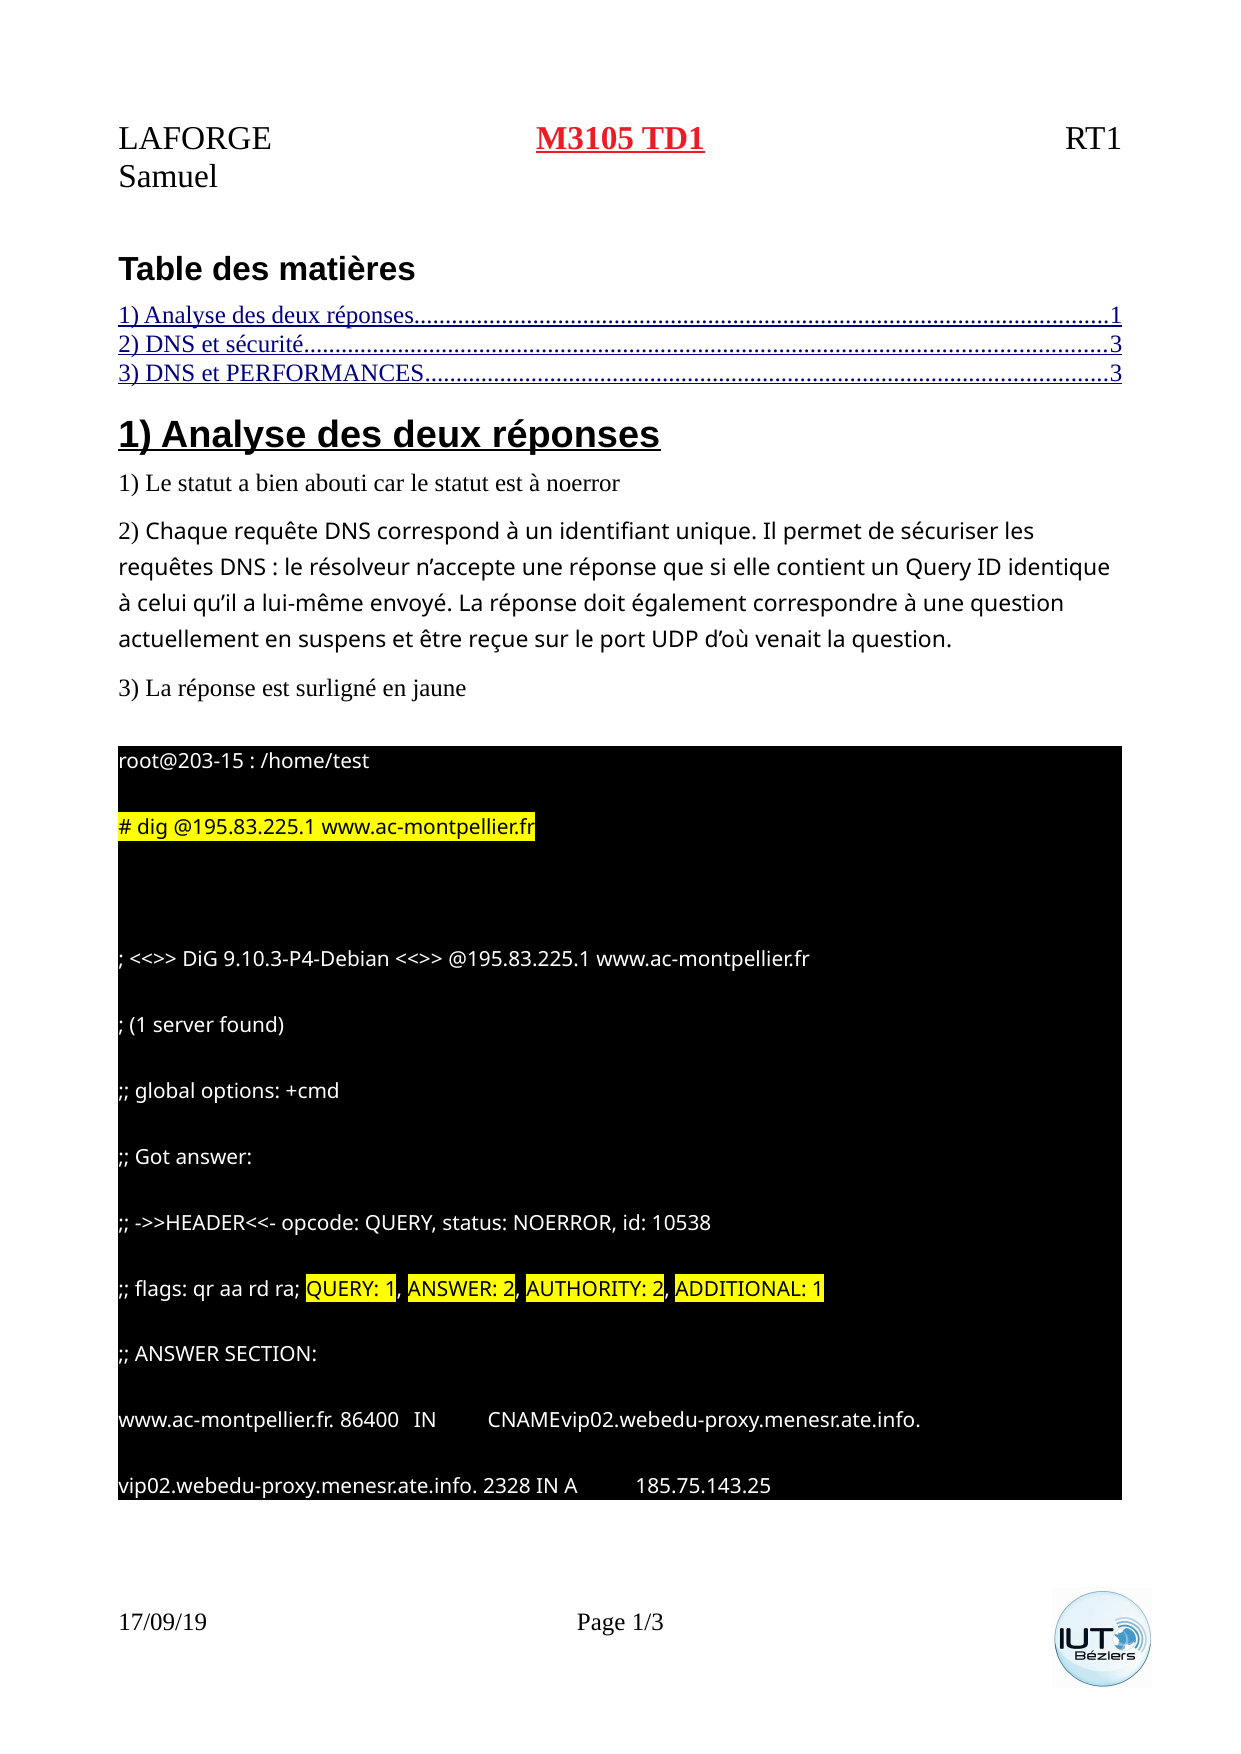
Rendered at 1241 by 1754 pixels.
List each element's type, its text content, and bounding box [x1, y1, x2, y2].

text ;; Got answer: [118, 1142, 1122, 1170]
subtitle Table des matières [118, 249, 1122, 288]
text 1) Le statut a bien abouti car le statut est à noerror [118, 468, 1122, 496]
picture [1051, 1587, 1153, 1688]
subtitle 1) Analyse des deux réponses [118, 411, 1122, 455]
text # dig @195.83.225.1 www.ac-montpellier.fr [118, 812, 1122, 841]
text ;; ANSWER SECTION: [118, 1339, 1122, 1368]
text ; <<>> DiG 9.10.3-P4-Debian <<>> @195.83.225.1 www.ac-montpellier.fr [118, 944, 1122, 972]
text root@203-15 : /home/test [118, 746, 1122, 774]
text 2) DNS et sécurité 3 [118, 329, 1122, 354]
text vip02.webedu-proxy.menesr.ate.info. 2328 IN A 185.75.143.25 [118, 1471, 1122, 1500]
text 2) Chaque requête DNS correspond à un identifiant unique. Il permet de sécuriser les requêtes DNS : le résolveur n’accepte une réponse que si elle contient un Query ID identique à celui qu’il a lui-même envoyé. La réponse doit également correspondre à une question actuellement en suspens et être reçue sur le port UDP d’où venait la question. [118, 515, 1122, 654]
text ;; flags: qr aa rd ra; QUERY: 1, ANSWER: 2, AUTHORITY: 2, ADDITIONAL: 1 [118, 1274, 1122, 1302]
text ; (1 server found) [118, 1010, 1122, 1038]
text 3) La réponse est surligné en jaune [118, 673, 1122, 702]
text ;; ->>HEADER<<- opcode: QUERY, status: NOERROR, id: 10538 [118, 1208, 1122, 1236]
text www.ac-montpellier.fr. 86400 IN CNAME vip02.webedu-proxy.menesr.ate.info. [118, 1406, 1122, 1434]
text ;; global options: +cmd [118, 1076, 1122, 1104]
text 1) Analyse des deux réponses 1 [118, 300, 1122, 325]
text 3) DNS et PERFORMANCES 3 [118, 358, 1122, 383]
